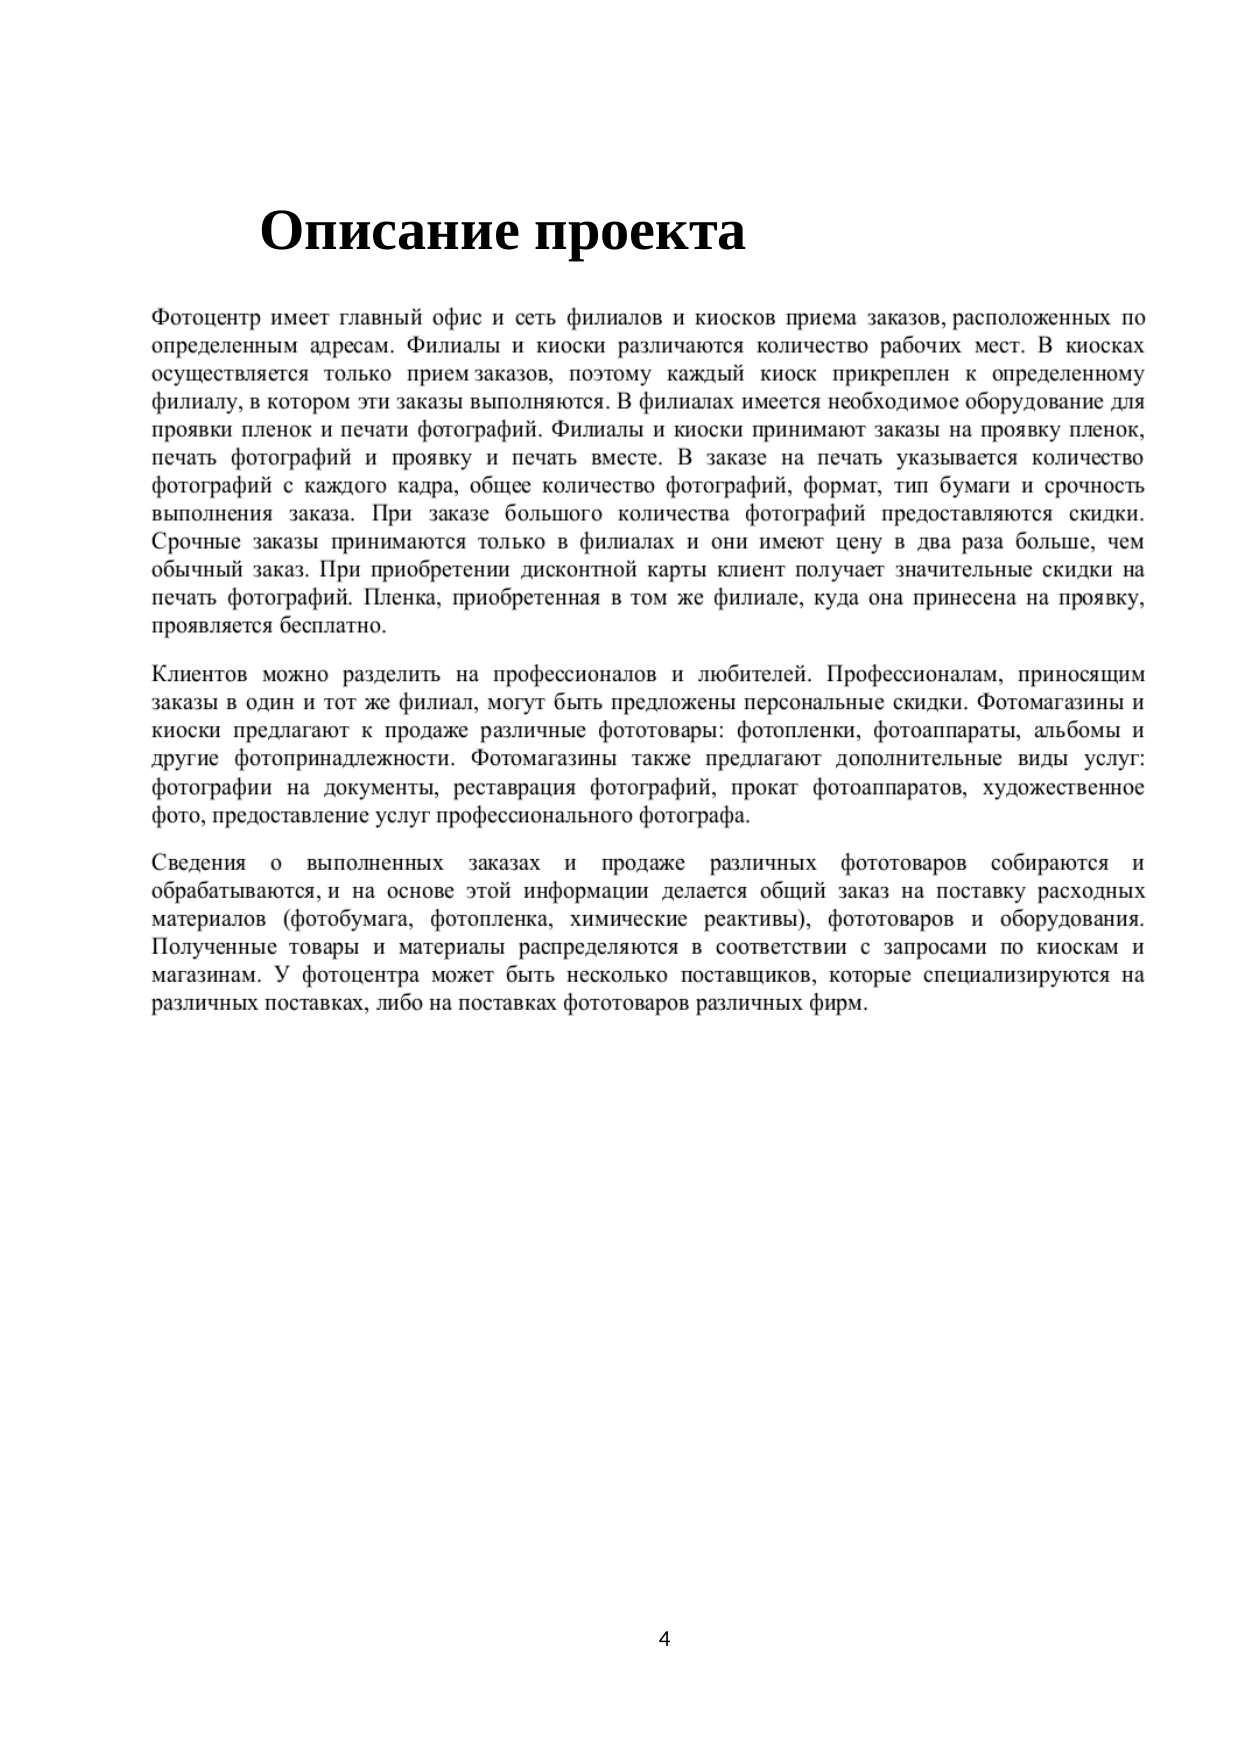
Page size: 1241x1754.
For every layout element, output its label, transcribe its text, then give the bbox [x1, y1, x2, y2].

picture [134, 293, 1195, 1027]
list Описание проекта [222, 195, 1152, 262]
